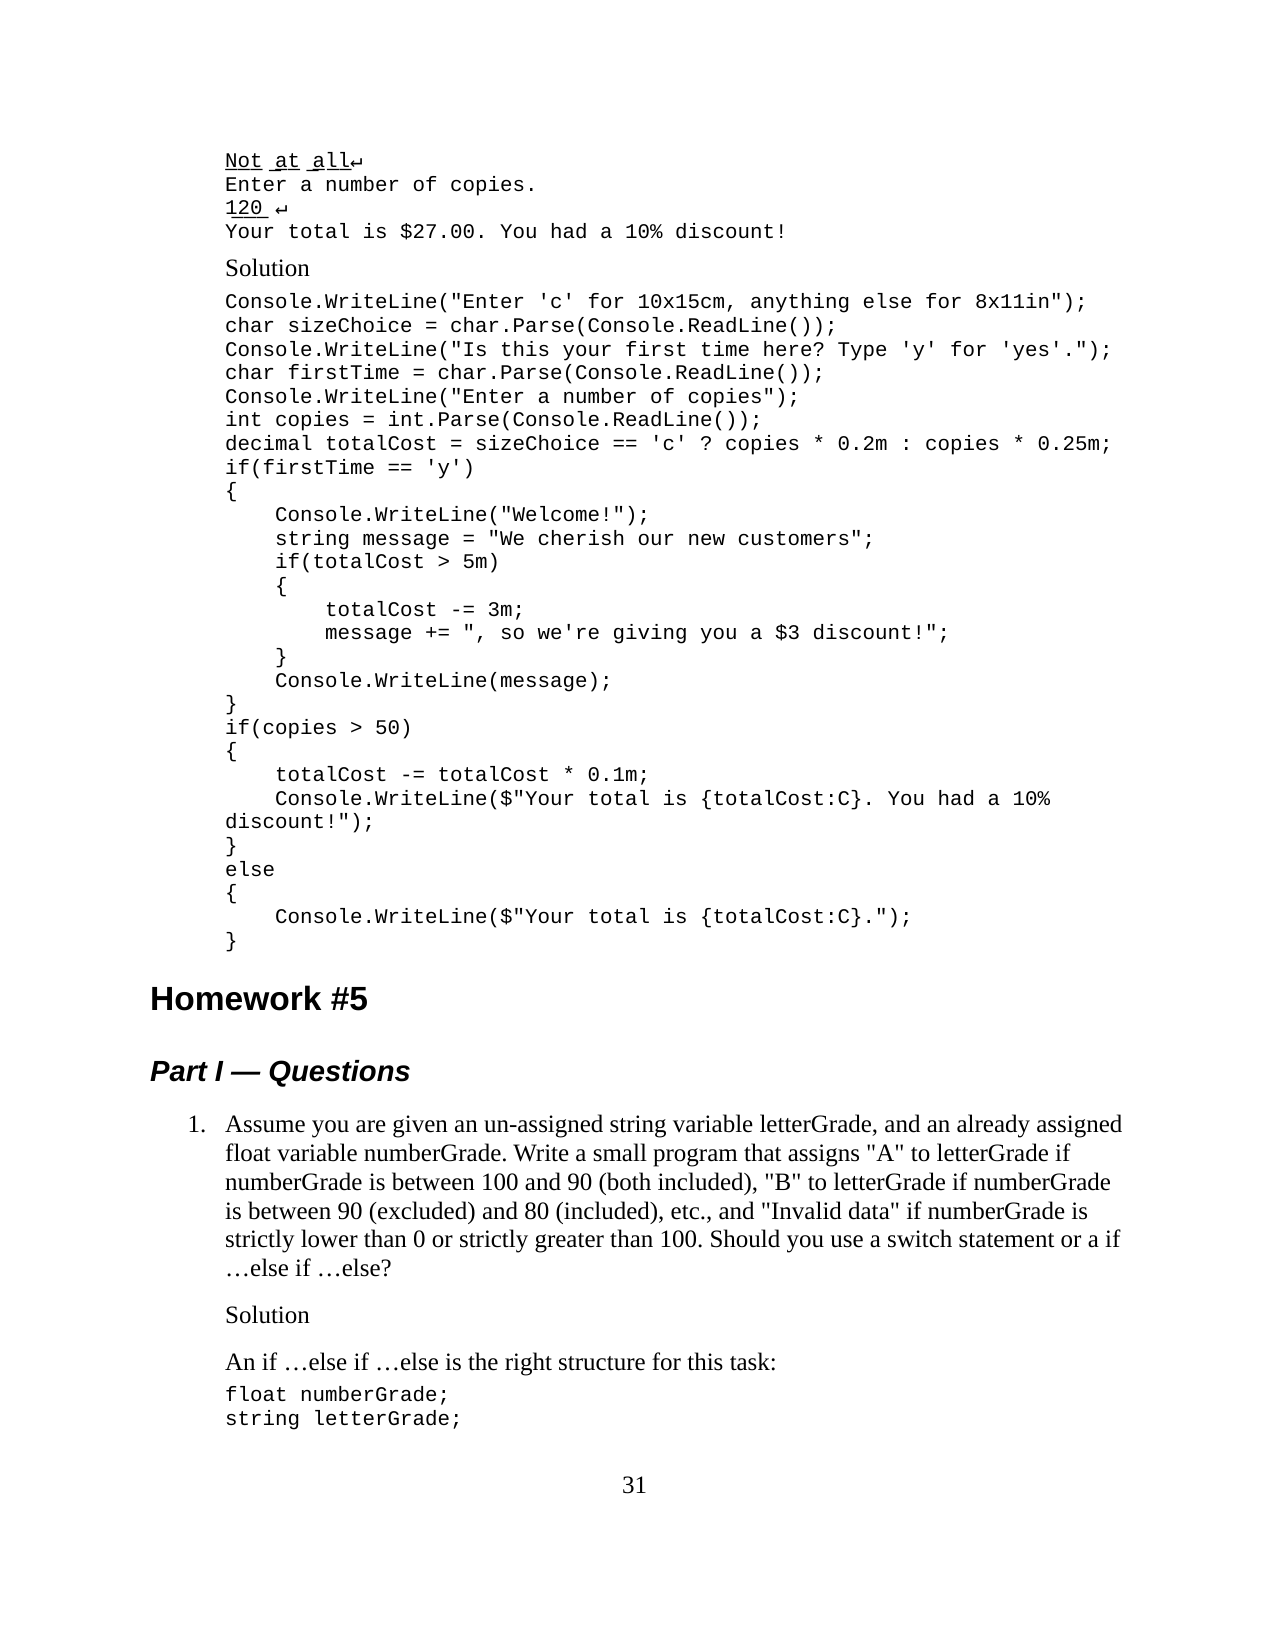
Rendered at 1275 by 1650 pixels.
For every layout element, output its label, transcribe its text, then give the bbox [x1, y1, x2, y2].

list if(firstTime == 'y') [187, 457, 1125, 480]
subtitle Homework #5 [150, 978, 1125, 1017]
list N̲o̲t̲ ̲a̲t̲ ̲a̲l̲l̲↵ [187, 150, 1125, 174]
list if(totalCost > 5m) [187, 551, 1125, 575]
list } [187, 646, 1125, 669]
list } [187, 693, 1125, 717]
list { [187, 741, 1125, 764]
list int copies = int.Parse(Console.ReadLine()); [187, 409, 1125, 433]
list } [187, 930, 1125, 953]
list Console.WriteLine(message); [187, 669, 1125, 693]
subtitle Part I — Questions [150, 1054, 1125, 1088]
list Console.WriteLine("Is this your first time here? Type 'y' for 'yes'."); [187, 338, 1125, 362]
list Console.WriteLine($"Your total is {totalCost:C}."); [187, 906, 1125, 930]
list else [187, 859, 1125, 882]
list float numberGrade; [187, 1384, 1125, 1408]
list totalCost -= totalCost * 0.1m; [187, 764, 1125, 788]
list } [187, 835, 1125, 859]
list Assume you are given an un-assigned string variable letterGrade, and an already assigned float variable numberGrade. Write a small program that assigns "A" to letterGrade if numberGrade is between 100 and 90 (both included), "B" to letterGrade if numberGrade is between 90 (excluded) and 80 (included), etc., and "Invalid data" if numberGrade is strictly lower than 0 or strictly greater than 100. Should you use a switch statement or a if …else if …else? [187, 1109, 1125, 1282]
list totalCost -= 3m; [187, 599, 1125, 622]
list { [187, 882, 1125, 906]
list 1̲2̲0̲ ↵ [187, 197, 1125, 221]
list Console.WriteLine("Enter 'c' for 10x15cm, anything else for 8x11in"); [187, 291, 1125, 315]
list Console.WriteLine("Welcome!"); [187, 504, 1125, 528]
list Solution [187, 253, 1125, 282]
list Console.WriteLine("Enter a number of copies"); [187, 386, 1125, 409]
list { [187, 480, 1125, 504]
list string message = "We cherish our new customers"; [187, 528, 1125, 551]
list Solution [187, 1300, 1125, 1329]
list Enter a number of copies. [187, 174, 1125, 197]
list message += ", so we're giving you a $3 discount!"; [187, 622, 1125, 646]
list { [187, 575, 1125, 599]
list Console.WriteLine($"Your total is {totalCost:C}. You had a 10% discount!"); [187, 788, 1125, 835]
list Your total is $27.00. You had a 10% discount! [187, 221, 1125, 244]
list if(copies > 50) [187, 717, 1125, 741]
list char sizeChoice = char.Parse(Console.ReadLine()); [187, 315, 1125, 338]
list char firstTime = char.Parse(Console.ReadLine()); [187, 362, 1125, 386]
list decimal totalCost = sizeChoice == 'c' ? copies * 0.2m : copies * 0.25m; [187, 433, 1125, 457]
list string letterGrade; [187, 1408, 1125, 1432]
list An if …else if …else is the right structure for this task: [187, 1347, 1125, 1375]
